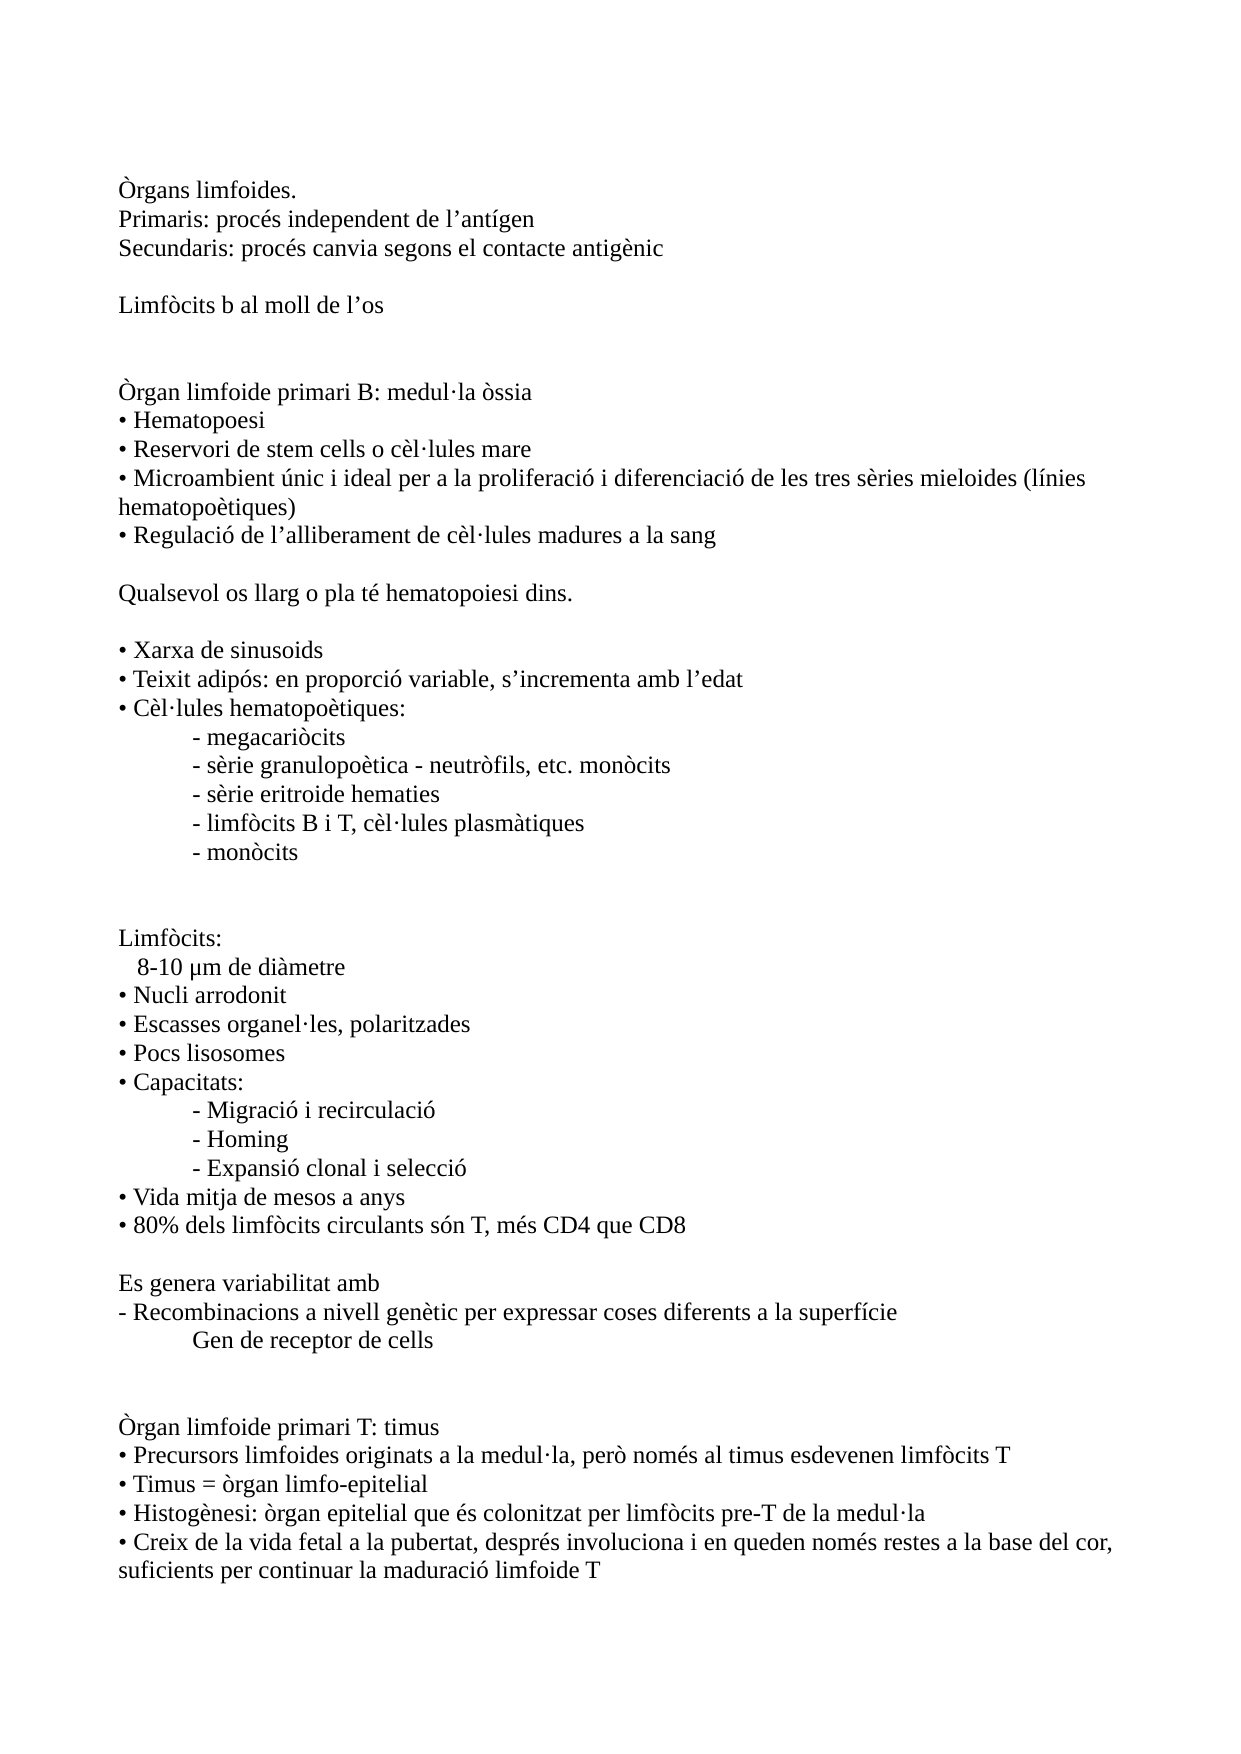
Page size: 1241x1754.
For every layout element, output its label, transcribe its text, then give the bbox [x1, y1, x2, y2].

text - megacariòcits [118, 722, 1122, 751]
text - monòcits [118, 837, 1122, 866]
text • Cèl·lules hematopoètiques: [118, 693, 1122, 722]
text Òrgan limfoide primari B: medul·la òssia [118, 377, 1122, 406]
text • Microambient únic i ideal per a la proliferació i diferenciació de les tres sèries mieloides (línies hematopoètiques) [118, 463, 1122, 521]
text Òrgan limfoide primari T: timus [118, 1412, 1122, 1441]
text 8-10 μm de diàmetre [118, 952, 1122, 981]
text • Reservori de stem cells o cèl·lules mare [118, 434, 1122, 463]
text • Capacitats: [118, 1067, 1122, 1096]
text • Pocs lisosomes [118, 1038, 1122, 1067]
text • Histogènesi: òrgan epitelial que és colonitzat per limfòcits pre-T de la medul·la [118, 1498, 1122, 1527]
text • Regulació de l’alliberament de cèl·lules madures a la sang [118, 521, 1122, 549]
text • 80% dels limfòcits circulants són T, més CD4 que CD8 [118, 1211, 1122, 1239]
text • Timus = òrgan limfo-epitelial [118, 1469, 1122, 1498]
text - sèrie eritroide hematies [118, 779, 1122, 808]
text • Xarxa de sinusoids [118, 636, 1122, 664]
text Primaris: procés independent de l’antígen [118, 204, 1122, 233]
text Gen de receptor de cells [118, 1326, 1122, 1354]
text • Escasses organel·les, polaritzades [118, 1009, 1122, 1038]
text • Hematopoesi [118, 406, 1122, 434]
text • Precursors limfoides originats a la medul·la, però només al timus esdevenen limfòcits T [118, 1441, 1122, 1469]
text - limfòcits B i T, cèl·lules plasmàtiques [118, 808, 1122, 837]
text - Migració i recirculació [118, 1096, 1122, 1124]
text • Creix de la vida fetal a la pubertat, després involuciona i en queden només restes a la base del cor, suficients per continuar la maduració limfoide T [118, 1527, 1122, 1584]
text Secundaris: procés canvia segons el contacte antigènic [118, 233, 1122, 262]
text - Homing [118, 1124, 1122, 1153]
text Limfòcits: [118, 923, 1122, 952]
text - Expansió clonal i selecció [118, 1153, 1122, 1182]
text Òrgans limfoides. [118, 176, 1122, 204]
text • Vida mitja de mesos a anys [118, 1182, 1122, 1211]
text • Teixit adipós: en proporció variable, s’incrementa amb l’edat [118, 664, 1122, 693]
text Limfòcits b al moll de l’os [118, 291, 1122, 319]
text - sèrie granulopoètica - neutròfils, etc. monòcits [118, 751, 1122, 779]
text Es genera variabilitat amb [118, 1268, 1122, 1297]
text • Nucli arrodonit [118, 981, 1122, 1009]
text Qualsevol os llarg o pla té hematopoiesi dins. [118, 578, 1122, 607]
text - Recombinacions a nivell genètic per expressar coses diferents a la superfície [118, 1297, 1122, 1326]
